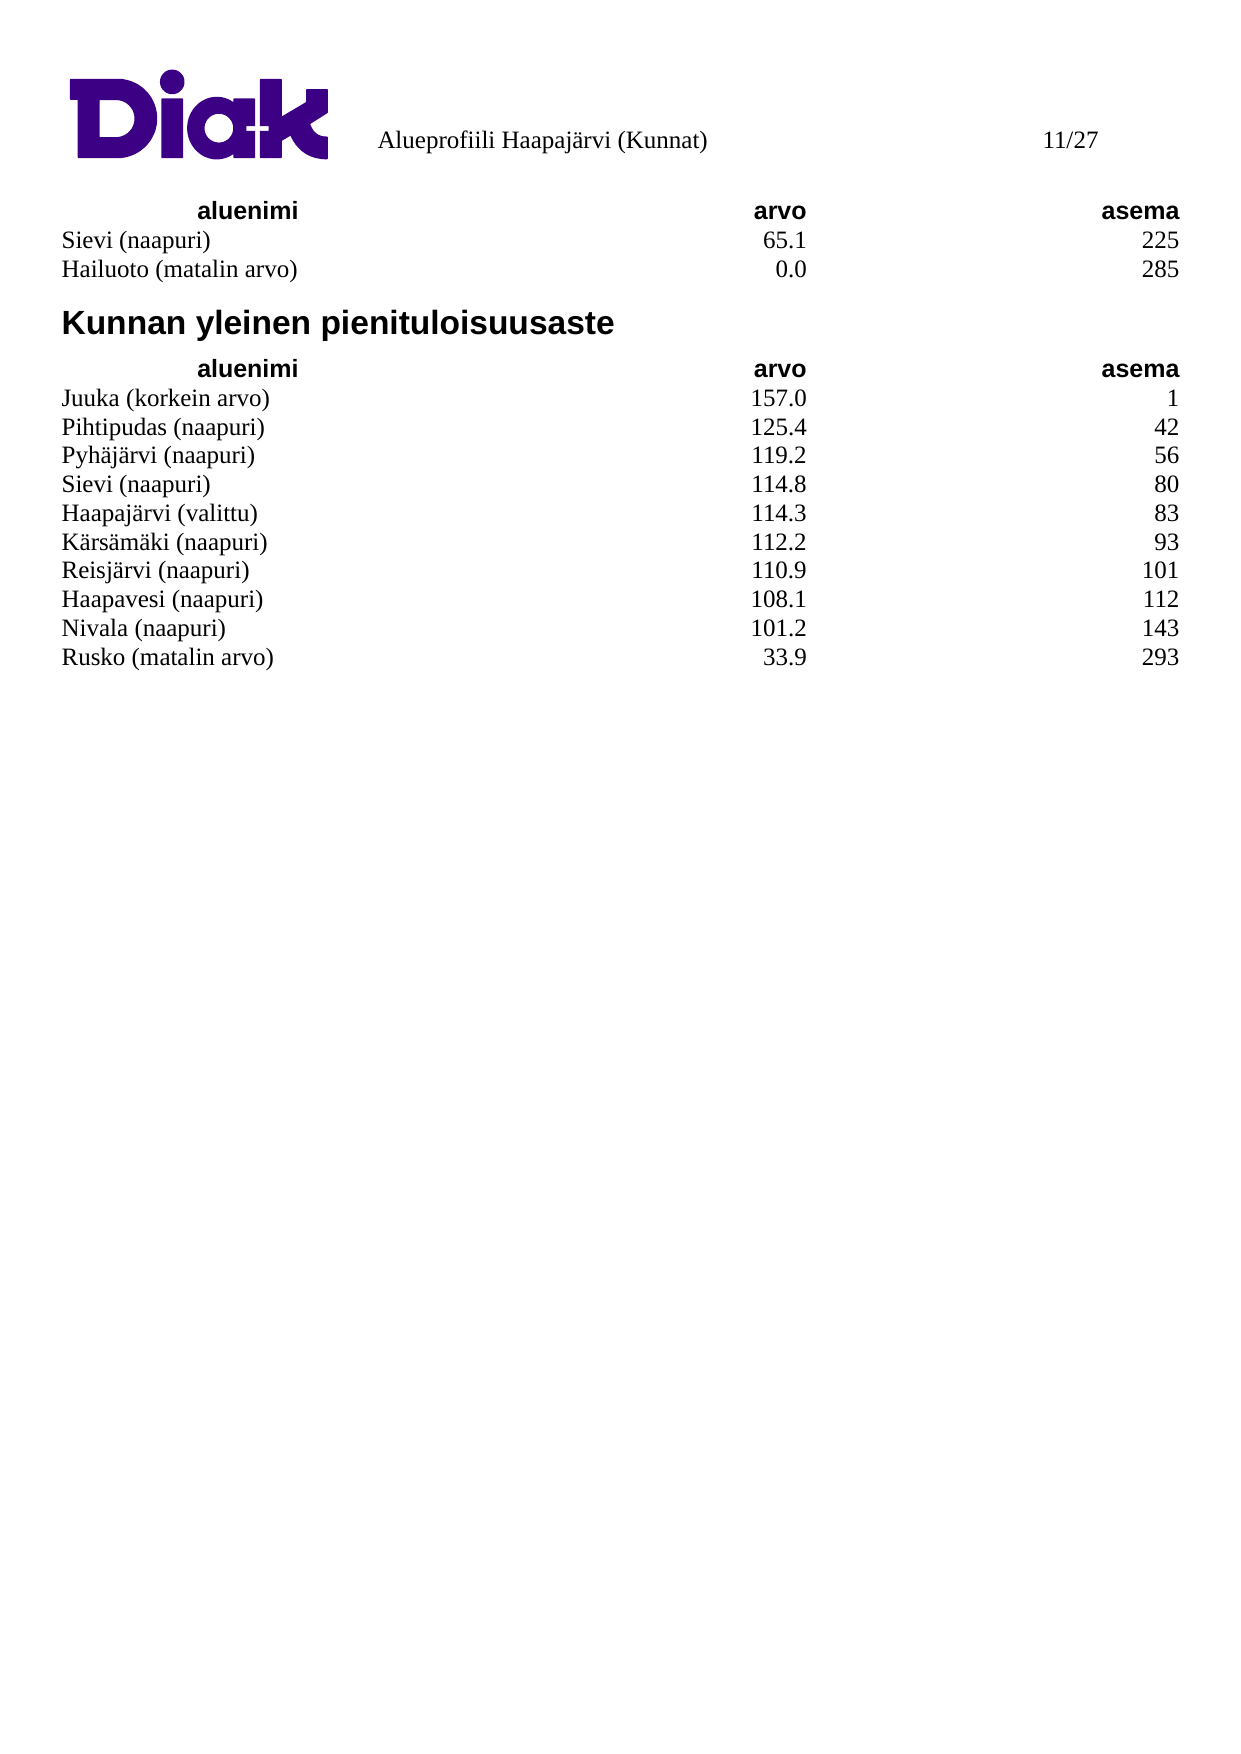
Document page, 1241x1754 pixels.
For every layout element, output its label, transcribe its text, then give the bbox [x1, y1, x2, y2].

table_cell 225 [806, 225, 1179, 254]
table_cell 93 [806, 527, 1179, 556]
table_cell Sievi (naapuri) [61, 469, 434, 498]
table_cell 0.0 [434, 254, 806, 282]
table_cell 157.0 [434, 383, 806, 412]
table_cell 33.9 [434, 642, 806, 671]
table_header aluenimi [61, 196, 434, 225]
table_cell 42 [806, 412, 1179, 441]
table_cell 56 [806, 441, 1179, 469]
table_cell Sievi (naapuri) [61, 225, 434, 254]
table_cell 80 [806, 469, 1179, 498]
table_cell 119.2 [434, 441, 806, 469]
table_cell Reisjärvi (naapuri) [61, 556, 434, 584]
table_cell 110.9 [434, 556, 806, 584]
table_header arvo [434, 354, 806, 383]
table_cell 83 [806, 498, 1179, 527]
table_cell 285 [806, 254, 1179, 282]
table_cell Haapajärvi (valittu) [61, 498, 434, 527]
table_cell 65.1 [434, 225, 806, 254]
table_header asema [806, 196, 1179, 225]
table_cell Kärsämäki (naapuri) [61, 527, 434, 556]
table_cell 101 [806, 556, 1179, 584]
table_cell 114.3 [434, 498, 806, 527]
table_cell 143 [806, 613, 1179, 642]
table_cell Rusko (matalin arvo) [61, 642, 434, 671]
table_cell Hailuoto (matalin arvo) [61, 254, 434, 282]
table_header asema [806, 354, 1179, 383]
table_cell 114.8 [434, 469, 806, 498]
table_cell Nivala (naapuri) [61, 613, 434, 642]
table_cell 112.2 [434, 527, 806, 556]
table_cell Haapavesi (naapuri) [61, 584, 434, 613]
table_header aluenimi [61, 354, 434, 383]
table_cell 1 [806, 383, 1179, 412]
table_cell 108.1 [434, 584, 806, 613]
table_cell 125.4 [434, 412, 806, 441]
table_cell 101.2 [434, 613, 806, 642]
table_cell Pyhäjärvi (naapuri) [61, 441, 434, 469]
table_cell Pihtipudas (naapuri) [61, 412, 434, 441]
table_cell 112 [806, 584, 1179, 613]
subtitle Kunnan yleinen pienituloisuusaste [61, 303, 1179, 342]
table_cell 293 [806, 642, 1179, 671]
table_header arvo [434, 196, 806, 225]
table_cell Juuka (korkein arvo) [61, 383, 434, 412]
